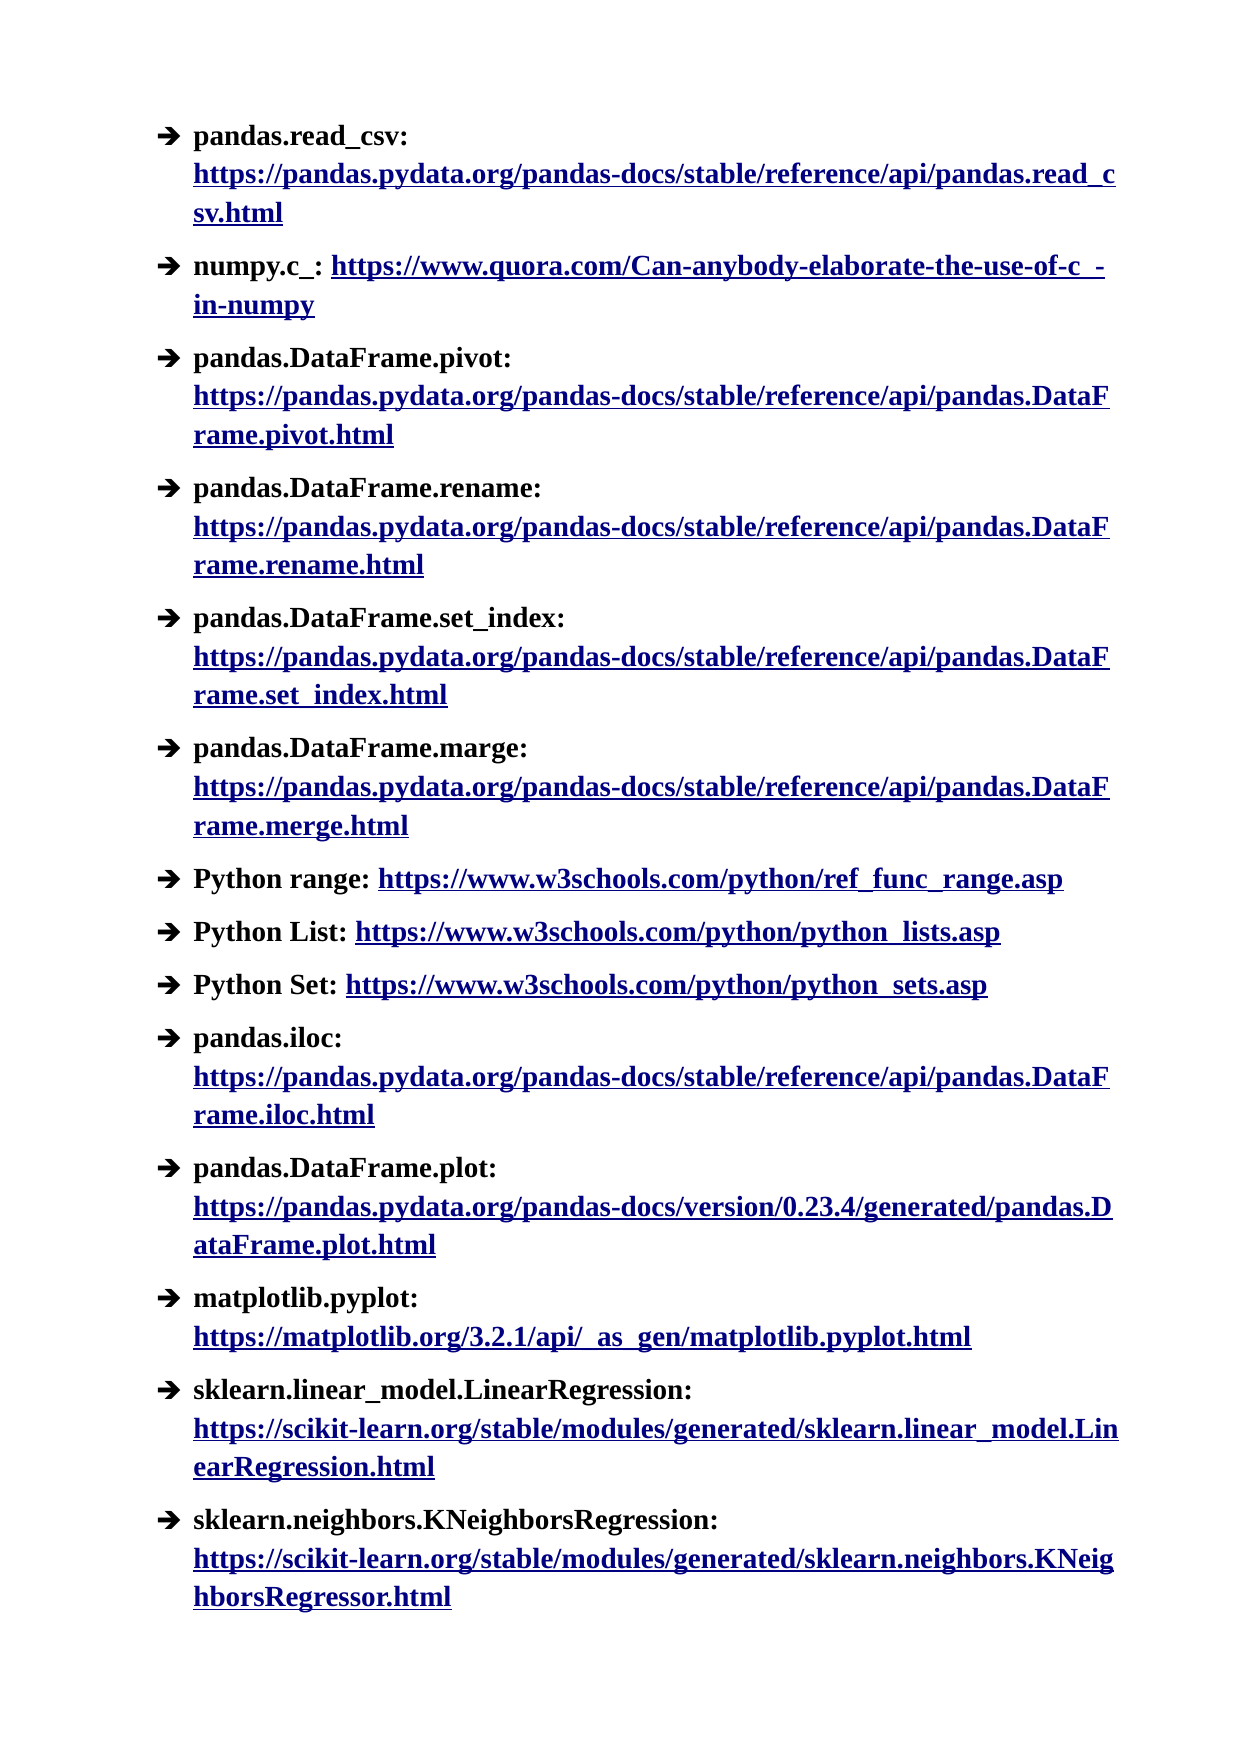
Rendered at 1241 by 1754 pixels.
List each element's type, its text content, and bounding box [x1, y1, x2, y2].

list sklearn.neighbors.KNeighborsRegression: https://scikit-learn.org/stable/modules/generated/sklearn.neighbors.KNeighborsRegressor.html [156, 1502, 1122, 1613]
list Python Set: https://www.w3schools.com/python/python_sets.asp [156, 967, 1122, 1001]
list pandas.DataFrame.pivot: https://pandas.pydata.org/pandas-docs/stable/reference/api/pandas.DataFrame.pivot.html [156, 340, 1122, 451]
list pandas.DataFrame.plot: https://pandas.pydata.org/pandas-docs/version/0.23.4/generated/pandas.DataFrame.plot.html [156, 1150, 1122, 1261]
list pandas.DataFrame.set_index: https://pandas.pydata.org/pandas-docs/stable/reference/api/pandas.DataFrame.set_index.html [156, 600, 1122, 711]
list matplotlib.pyplot: https://matplotlib.org/3.2.1/api/_as_gen/matplotlib.pyplot.html [156, 1281, 1122, 1353]
list sklearn.linear_model.LinearRegression: https://scikit-learn.org/stable/modules/generated/sklearn.linear_model.LinearRegression.html [156, 1372, 1122, 1483]
list Python List: https://www.w3schools.com/python/python_lists.asp [156, 914, 1122, 947]
list numpy.c_: https://www.quora.com/Can-anybody-elaborate-the-use-of-c_-in-numpy [156, 248, 1122, 320]
list pandas.iloc: https://pandas.pydata.org/pandas-docs/stable/reference/api/pandas.DataFrame.iloc.html [156, 1020, 1122, 1131]
list Python range: https://www.w3schools.com/python/ref_func_range.asp [156, 861, 1122, 894]
list pandas.DataFrame.rename: https://pandas.pydata.org/pandas-docs/stable/reference/api/pandas.DataFrame.rename.html [156, 470, 1122, 581]
list pandas.read_csv: https://pandas.pydata.org/pandas-docs/stable/reference/api/pandas.read_csv.html [156, 118, 1122, 229]
list pandas.DataFrame.marge: https://pandas.pydata.org/pandas-docs/stable/reference/api/pandas.DataFrame.merge.html [156, 731, 1122, 841]
